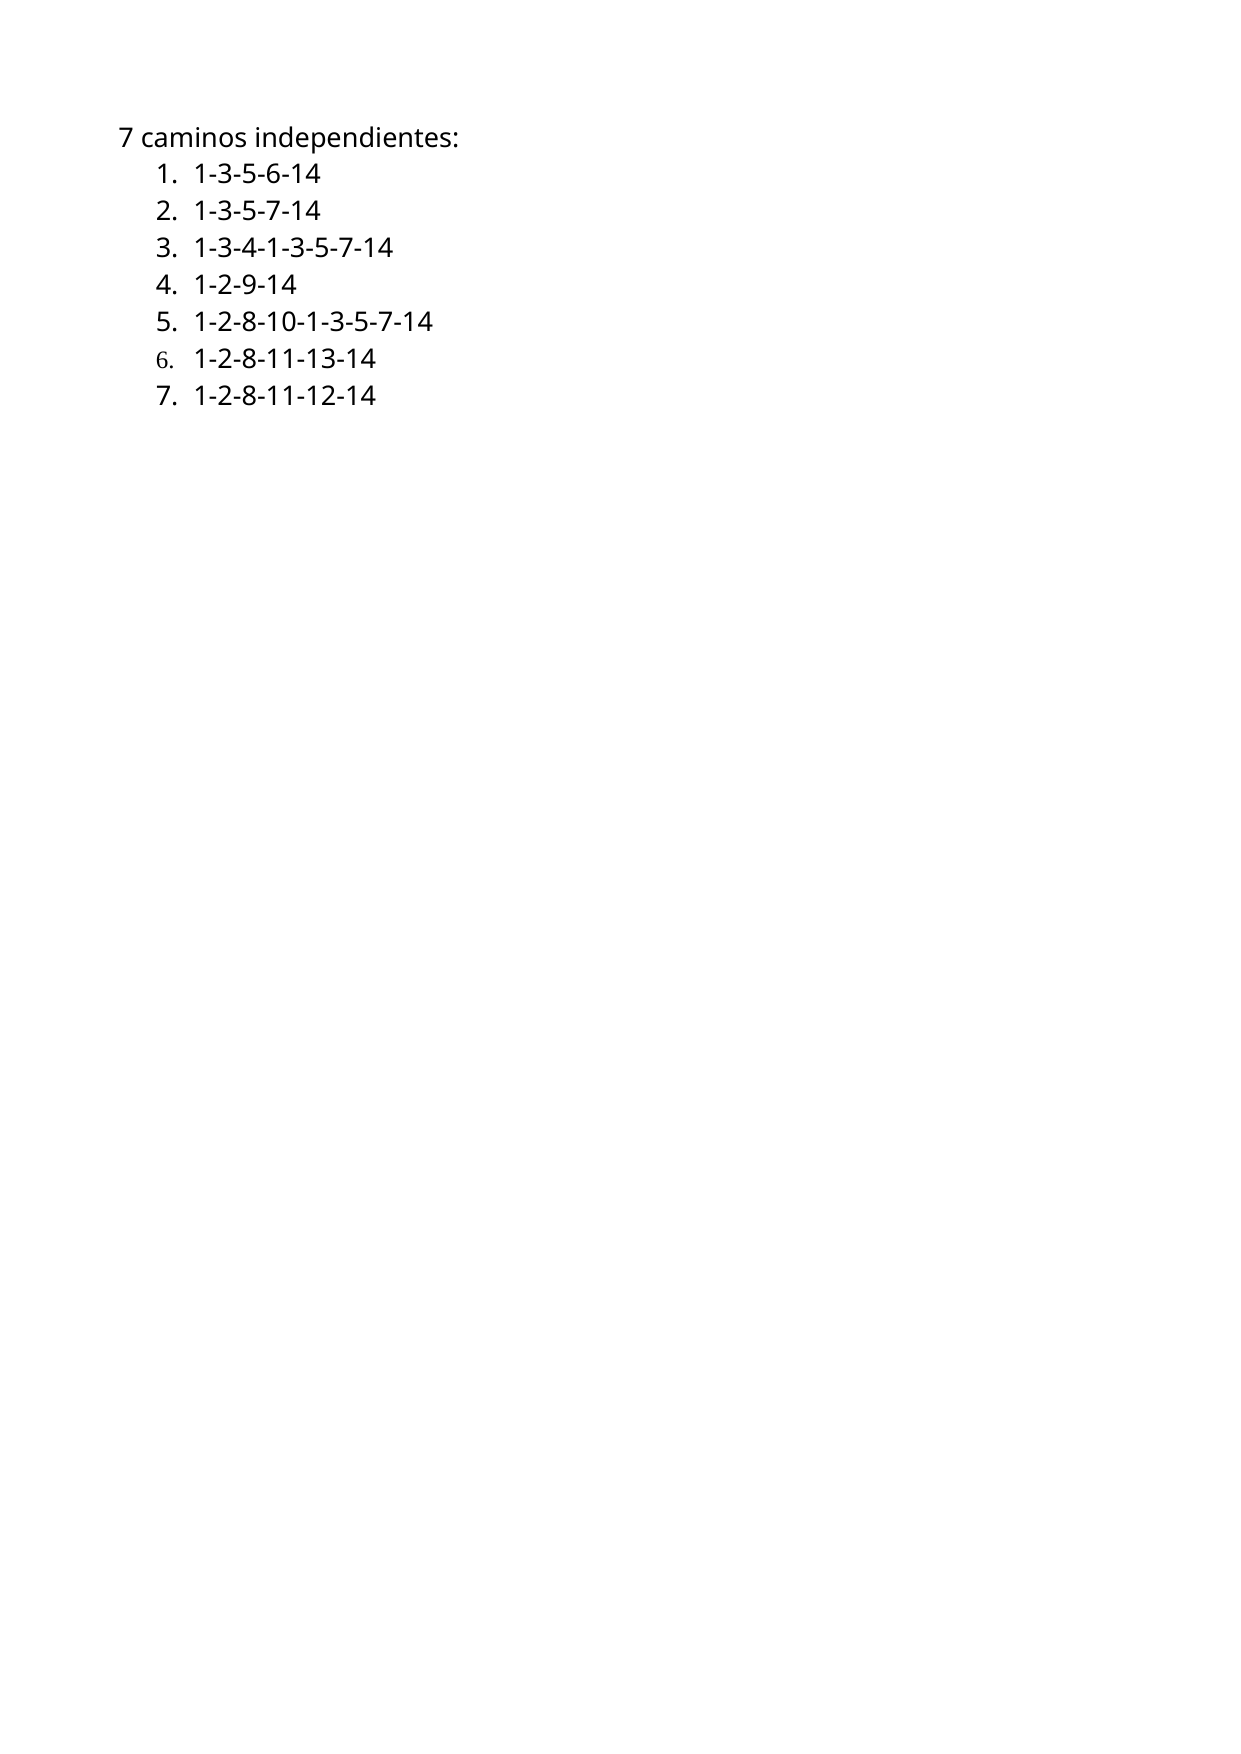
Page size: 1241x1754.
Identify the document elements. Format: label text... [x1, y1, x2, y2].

text 7 caminos independientes: [118, 118, 1122, 155]
list 1-3-4-1-3-5-7-14 [156, 229, 1122, 266]
list 1-2-8-11-12-14 [156, 376, 1122, 413]
list 1-2-9-14 [156, 266, 1122, 302]
list 1-3-5-7-14 [156, 192, 1122, 229]
list 1-2-8-10-1-3-5-7-14 [156, 302, 1122, 339]
list 1-2-8-11-13-14 [156, 339, 1122, 376]
list 1-3-5-6-14 [156, 155, 1122, 192]
